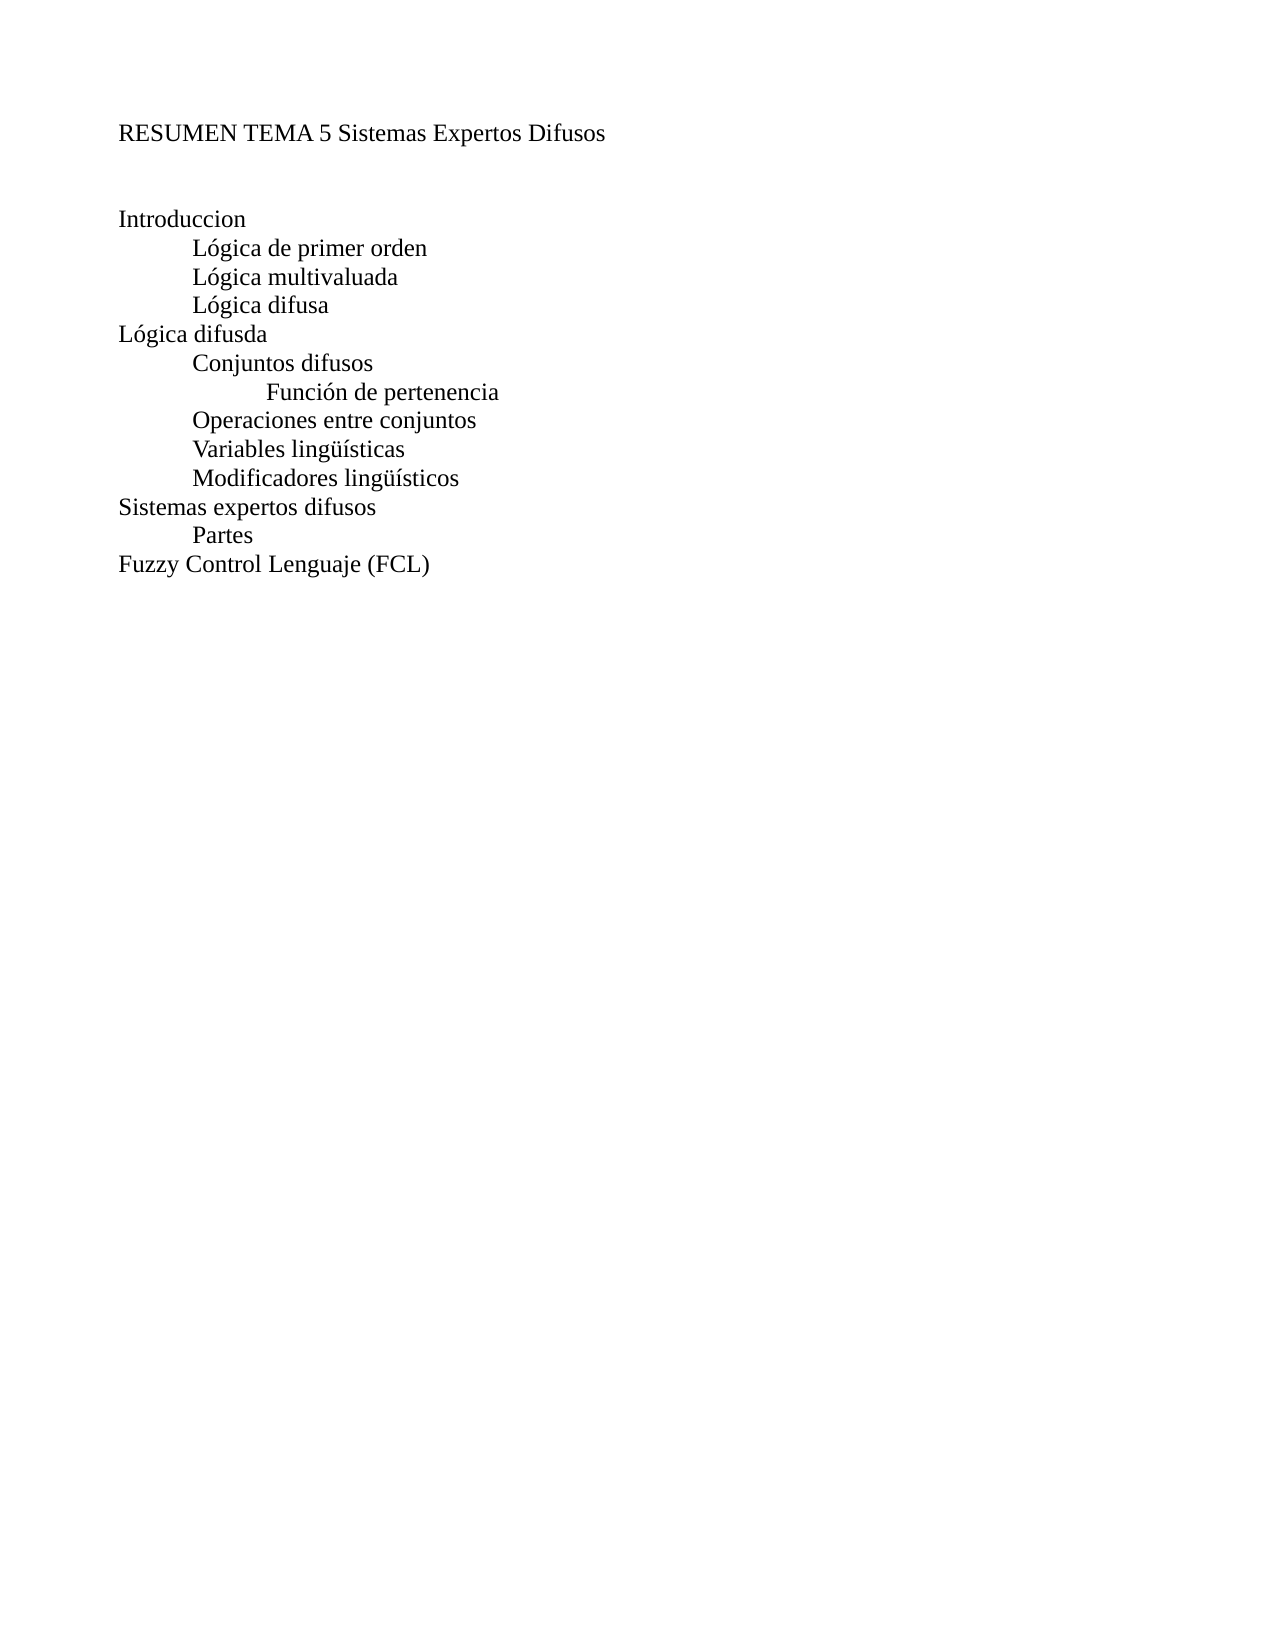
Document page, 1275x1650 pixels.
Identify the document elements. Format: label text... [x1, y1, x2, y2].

text Fuzzy Control Lenguaje (FCL) [118, 549, 1157, 578]
text Sistemas expertos difusos [118, 492, 1157, 521]
text Función de pertenencia [118, 377, 1157, 406]
text Lógica difusda [118, 319, 1157, 348]
text Modificadores lingüísticos [118, 463, 1157, 492]
text Operaciones entre conjuntos [118, 406, 1157, 434]
text Introduccion [118, 204, 1157, 233]
text RESUMEN TEMA 5 Sistemas Expertos Difusos [118, 118, 1157, 147]
text Partes [118, 521, 1157, 549]
text Lógica difusa [118, 291, 1157, 319]
text Conjuntos difusos [118, 348, 1157, 377]
text Lógica de primer orden [118, 233, 1157, 262]
text Lógica multivaluada [118, 262, 1157, 291]
text Variables lingüísticas [118, 434, 1157, 463]
